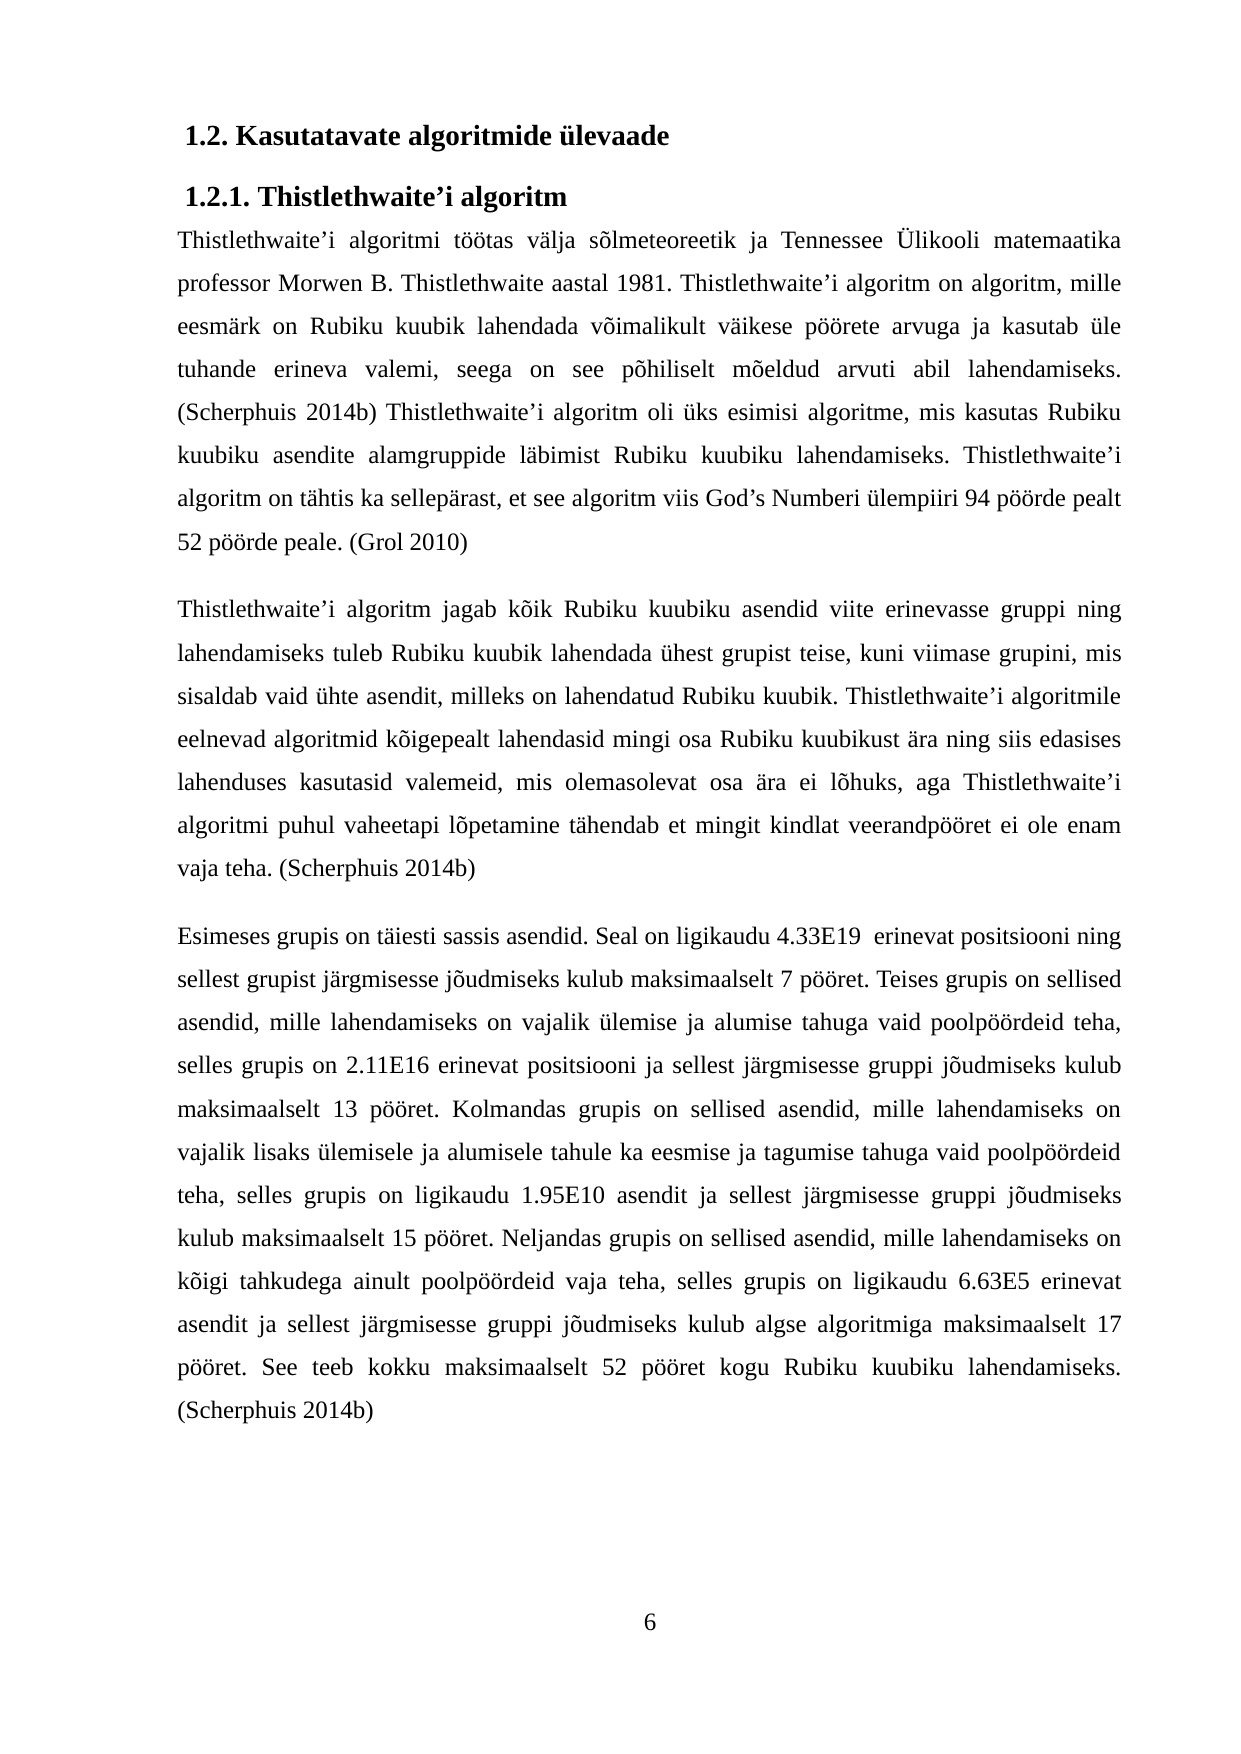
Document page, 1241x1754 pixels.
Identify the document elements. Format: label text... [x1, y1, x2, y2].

text Thistlethwaite’i algoritmi töötas välja sõlmeteoreetik ja Tennessee Ülikooli matemaatika professor Morwen B. Thistlethwaite aastal 1981. Thistlethwaite’i algoritm on algoritm, mille eesmärk on Rubiku kuubik lahendada võimalikult väikese pöörete arvuga ja kasutab üle tuhande erineva valemi, seega on see põhiliselt mõeldud arvuti abil lahendamiseks. (Scherphuis 2014b) Thistlethwaite’i algoritm oli üks esimisi algoritme, mis kasutas Rubiku kuubiku asendite alamgruppide läbimist Rubiku kuubiku lahendamiseks. Thistlethwaite’i algoritm on tähtis ka sellepärast, et see algoritm viis God’s Numberi ülempiiri 94 pöörde pealt 52 pöörde peale. (Grol 2010) [177, 225, 1122, 555]
subtitle Kasutatavate algoritmide ülevaade [177, 118, 1122, 152]
subtitle Thistlethwaite’i algoritm [177, 179, 1122, 212]
text Esimeses grupis on täiesti sassis asendid. Seal on ligikaudu 4.33E19 erinevat positsiooni ning sellest grupist järgmisesse jõudmiseks kulub maksimaalselt 7 pööret. Teises grupis on sellised asendid, mille lahendamiseks on vajalik ülemise ja alumise tahuga vaid poolpöördeid teha, selles grupis on 2.11E16 erinevat positsiooni ja sellest järgmisesse gruppi jõudmiseks kulub maksimaalselt 13 pööret. Kolmandas grupis on sellised asendid, mille lahendamiseks on vajalik lisaks ülemisele ja alumisele tahule ka eesmise ja tagumise tahuga vaid poolpöördeid teha, selles grupis on ligikaudu 1.95E10 asendit ja sellest järgmisesse gruppi jõudmiseks kulub maksimaalselt 15 pööret. Neljandas grupis on sellised asendid, mille lahendamiseks on kõigi tahkudega ainult poolpöördeid vaja teha, selles grupis on ligikaudu 6.63E5 erinevat asendit ja sellest järgmisesse gruppi jõudmiseks kulub algse algoritmiga maksimaalselt 17 pööret. See teeb kokku maksimaalselt 52 pööret kogu Rubiku kuubiku lahendamiseks. (Scherphuis 2014b) [177, 921, 1122, 1424]
text Thistlethwaite’i algoritm jagab kõik Rubiku kuubiku asendid viite erinevasse gruppi ning lahendamiseks tuleb Rubiku kuubik lahendada ühest grupist teise, kuni viimase grupini, mis sisaldab vaid ühte asendit, milleks on lahendatud Rubiku kuubik. Thistlethwaite’i algoritmile eelnevad algoritmid kõigepealt lahendasid mingi osa Rubiku kuubikust ära ning siis edasises lahenduses kasutasid valemeid, mis olemasolevat osa ära ei lõhuks, aga Thistlethwaite’i algoritmi puhul vaheetapi lõpetamine tähendab et mingit kindlat veerandpööret ei ole enam vaja teha. (Scherphuis 2014b) [177, 594, 1122, 882]
